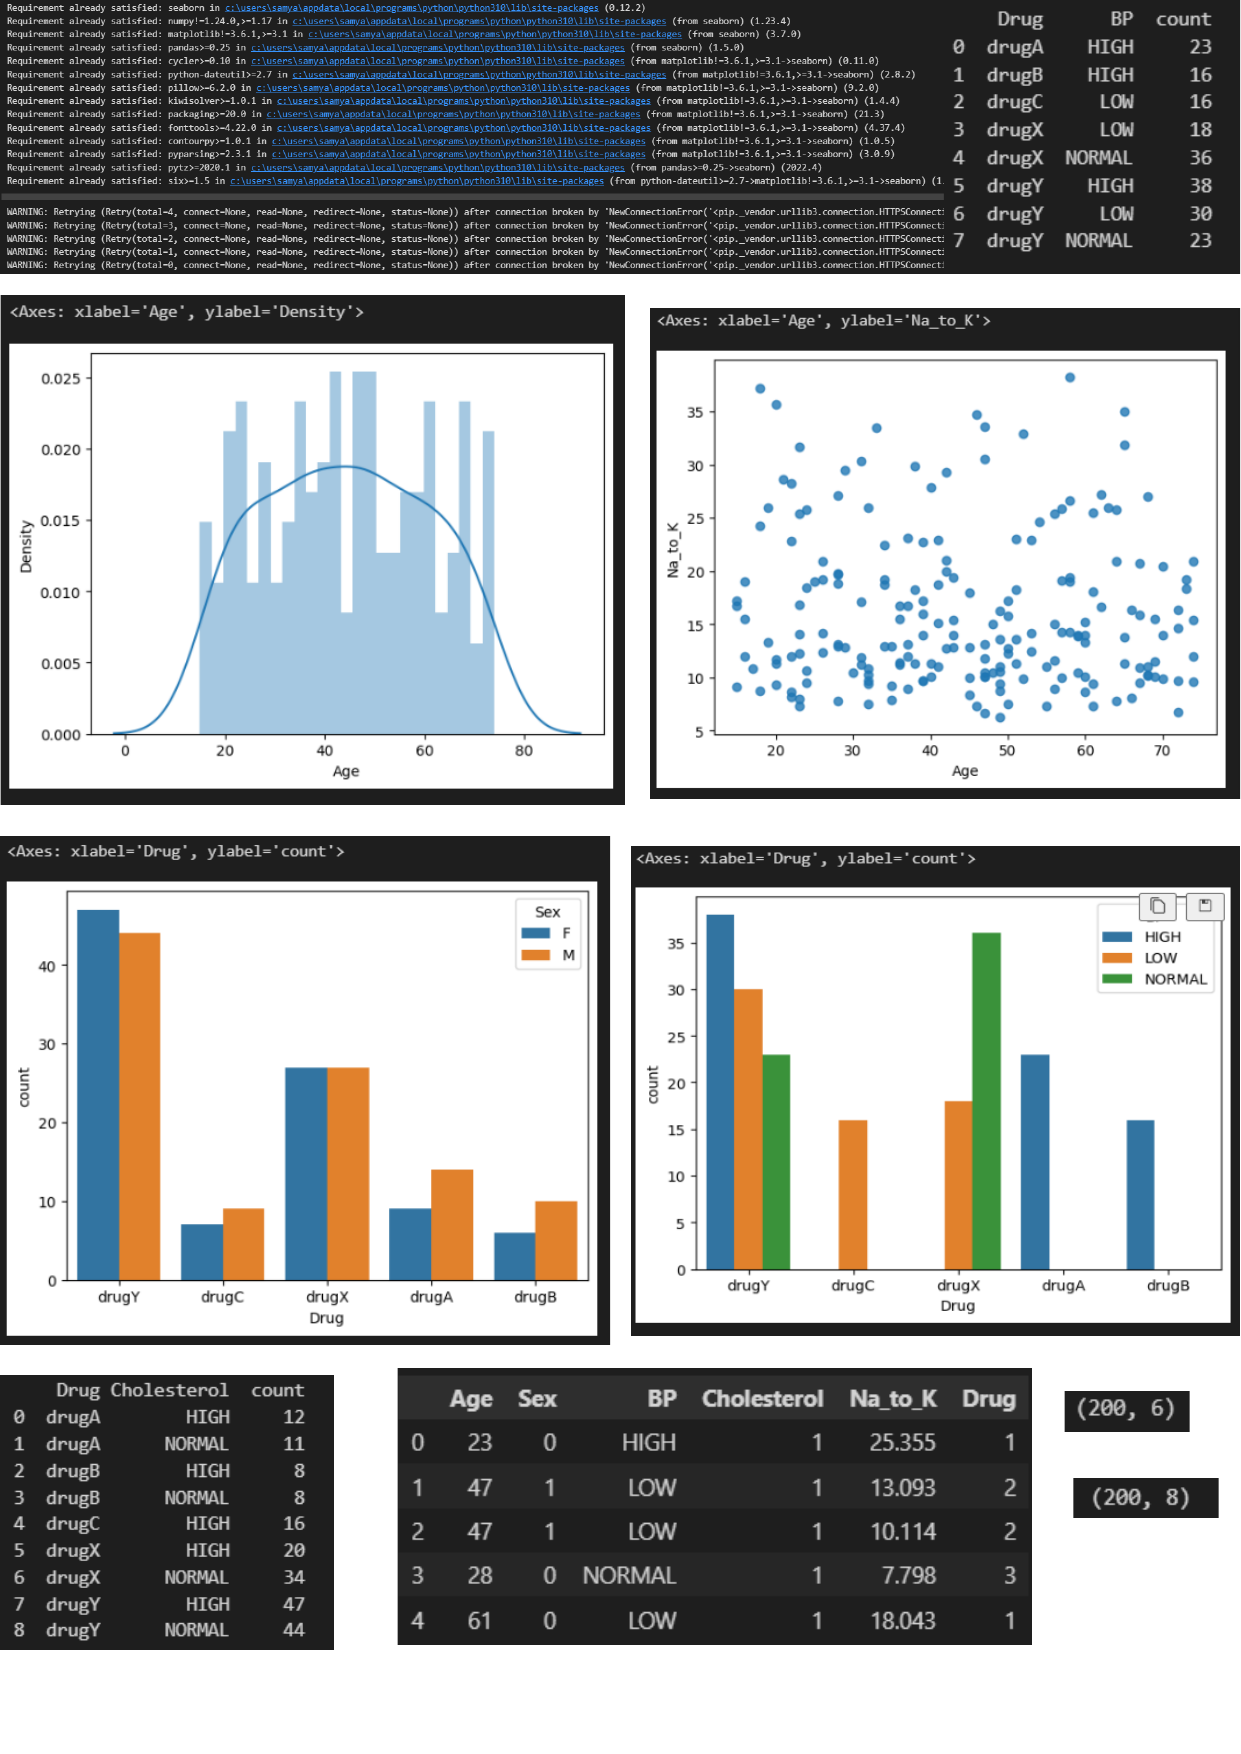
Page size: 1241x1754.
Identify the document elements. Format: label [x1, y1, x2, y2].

picture [1073, 1478, 1219, 1518]
picture [1064, 1391, 1190, 1432]
picture [0, 1375, 334, 1650]
picture [0, 295, 625, 805]
picture [631, 846, 1240, 1336]
picture [650, 308, 1241, 799]
picture [0, 836, 611, 1345]
picture [0, 0, 1241, 274]
picture [397, 1368, 1032, 1645]
